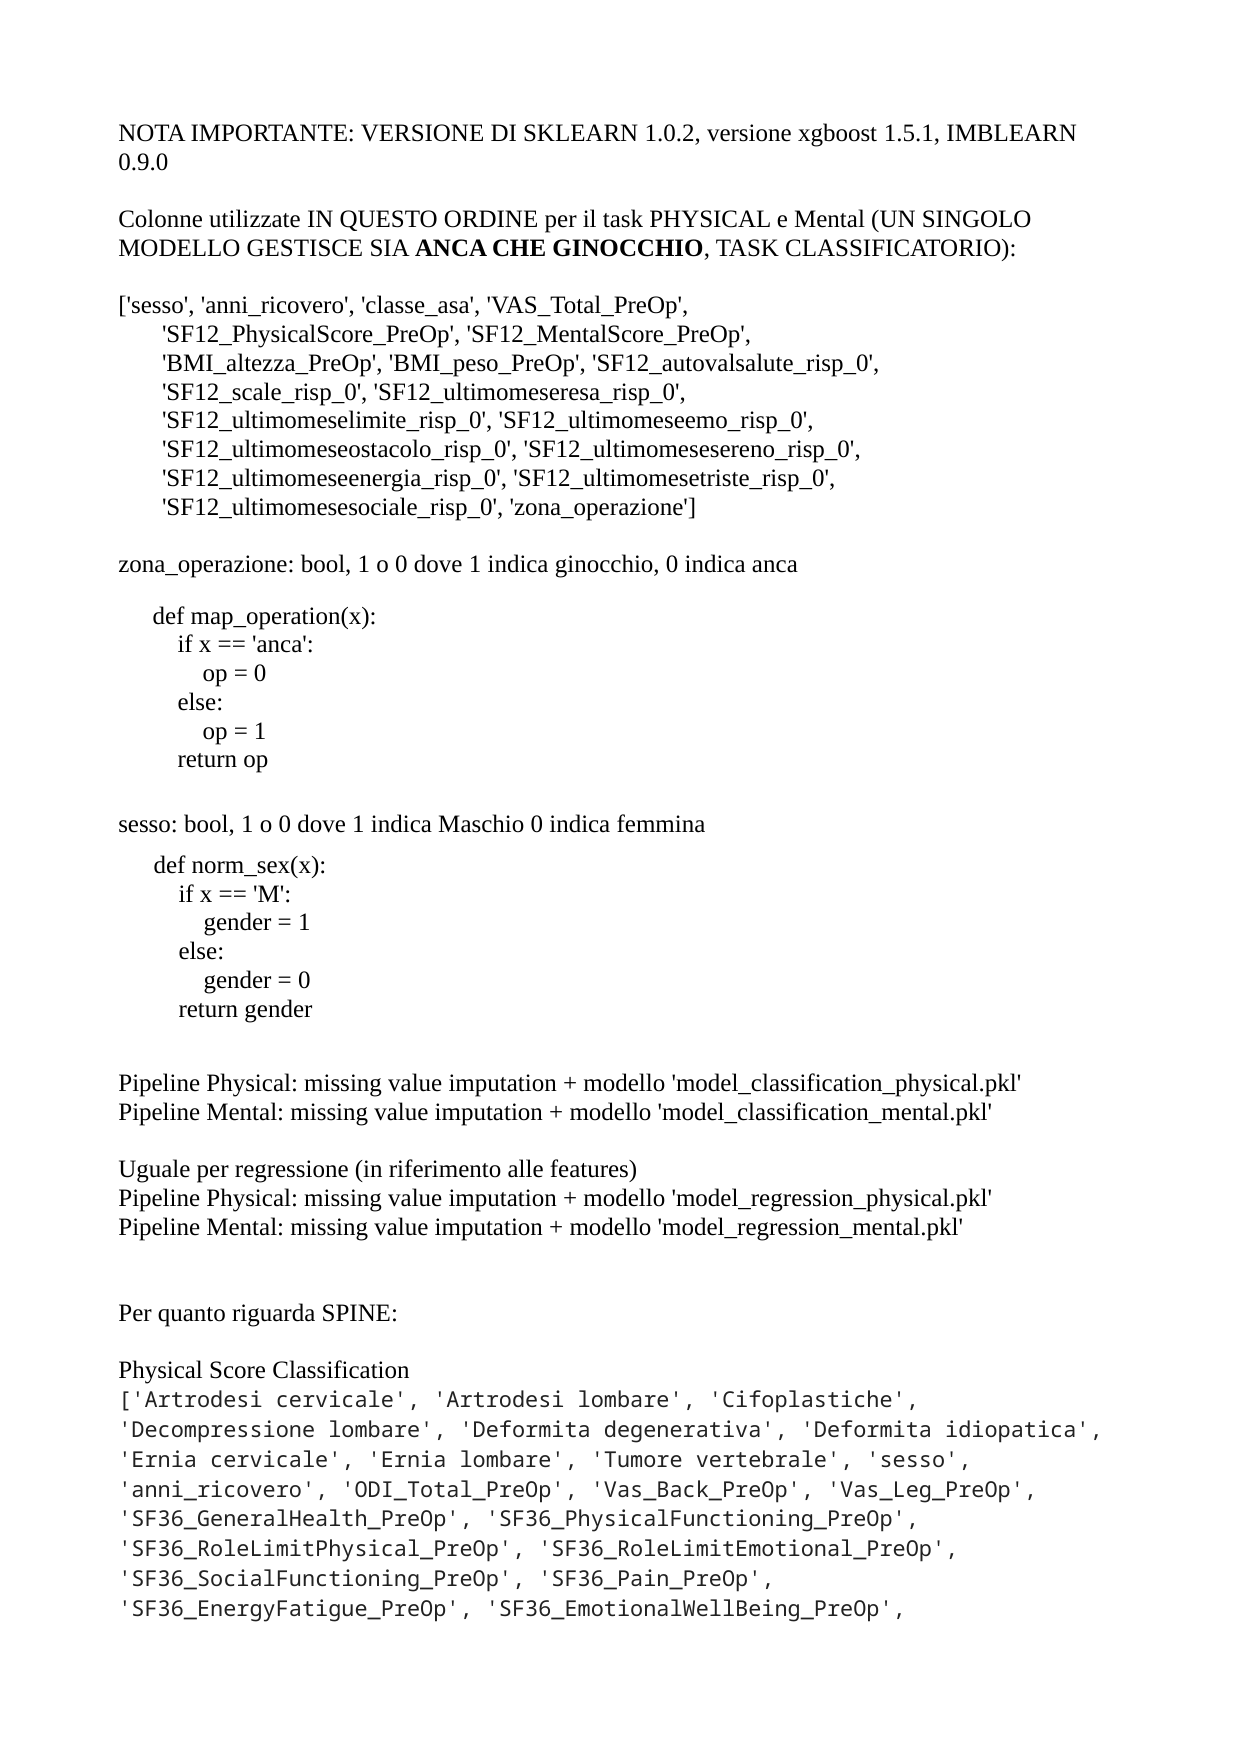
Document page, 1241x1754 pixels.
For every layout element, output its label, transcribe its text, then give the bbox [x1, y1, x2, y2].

text sesso: bool, 1 o 0 dove 1 indica Maschio 0 indica femmina [118, 809, 1122, 838]
text Pipeline Mental: missing value imputation + modello 'model_classification_mental.pkl' [118, 1097, 1122, 1125]
text NOTA IMPORTANTE: VERSIONE DI SKLEARN 1.0.2, versione xgboost 1.5.1, IMBLEARN 0.9.0 [118, 118, 1122, 176]
text Pipeline Mental: missing value imputation + modello 'model_regression_mental.pkl' [118, 1212, 1122, 1240]
text Pipeline Physical: missing value imputation + modello 'model_classification_physical.pkl' [118, 1068, 1122, 1097]
text 'SF12_ultimomeseenergia_risp_0', 'SF12_ultimomesetriste_risp_0', [118, 463, 1122, 492]
text zona_operazione: bool, 1 o 0 dove 1 indica ginocchio, 0 indica anca [118, 549, 1122, 578]
text ['Artrodesi cervicale', 'Artrodesi lombare', 'Cifoplastiche', 'Decompressione lombare', 'Deformita degenerativa', 'Deformita idiopatica', 'Ernia cervicale', 'Ernia lombare', 'Tumore vertebrale', 'sesso', 'anni_ricovero', 'ODI_Total_PreOp', 'Vas_Back_PreOp', 'Vas_Leg_PreOp', 'SF36_GeneralHealth_PreOp', 'SF36_PhysicalFunctioning_PreOp', 'SF36_RoleLimitPhysical_PreOp', 'SF36_RoleLimitEmotional_PreOp', 'SF36_SocialFunctioning_PreOp', 'SF36_Pain_PreOp', 'SF36_EnergyFatigue_PreOp', 'SF36_EmotionalWellBeing_PreOp', [118, 1384, 1122, 1622]
text Uguale per regressione (in riferimento alle features) [118, 1154, 1122, 1183]
text 'BMI_altezza_PreOp', 'BMI_peso_PreOp', 'SF12_autovalsalute_risp_0', [118, 348, 1122, 377]
text 'SF12_scale_risp_0', 'SF12_ultimomeseresa_risp_0', [118, 377, 1122, 406]
text Pipeline Physical: missing value imputation + modello 'model_regression_physical.pkl' [118, 1183, 1122, 1212]
text Colonne utilizzate IN QUESTO ORDINE per il task PHYSICAL e Mental (UN SINGOLO MODELLO GESTISCE SIA ANCA CHE GINOCCHIO, TASK CLASSIFICATORIO): [118, 204, 1122, 262]
text 'SF12_ultimomesesociale_risp_0', 'zona_operazione'] [118, 492, 1122, 521]
text 'SF12_ultimomeseostacolo_risp_0', 'SF12_ultimomesesereno_risp_0', [118, 434, 1122, 463]
text Physical Score Classification [118, 1355, 1122, 1384]
text 'SF12_PhysicalScore_PreOp', 'SF12_MentalScore_PreOp', [118, 319, 1122, 348]
text ['sesso', 'anni_ricovero', 'classe_asa', 'VAS_Total_PreOp', [118, 291, 1122, 319]
text 'SF12_ultimomeselimite_risp_0', 'SF12_ultimomeseemo_risp_0', [118, 406, 1122, 434]
text Per quanto riguarda SPINE: [118, 1298, 1122, 1327]
